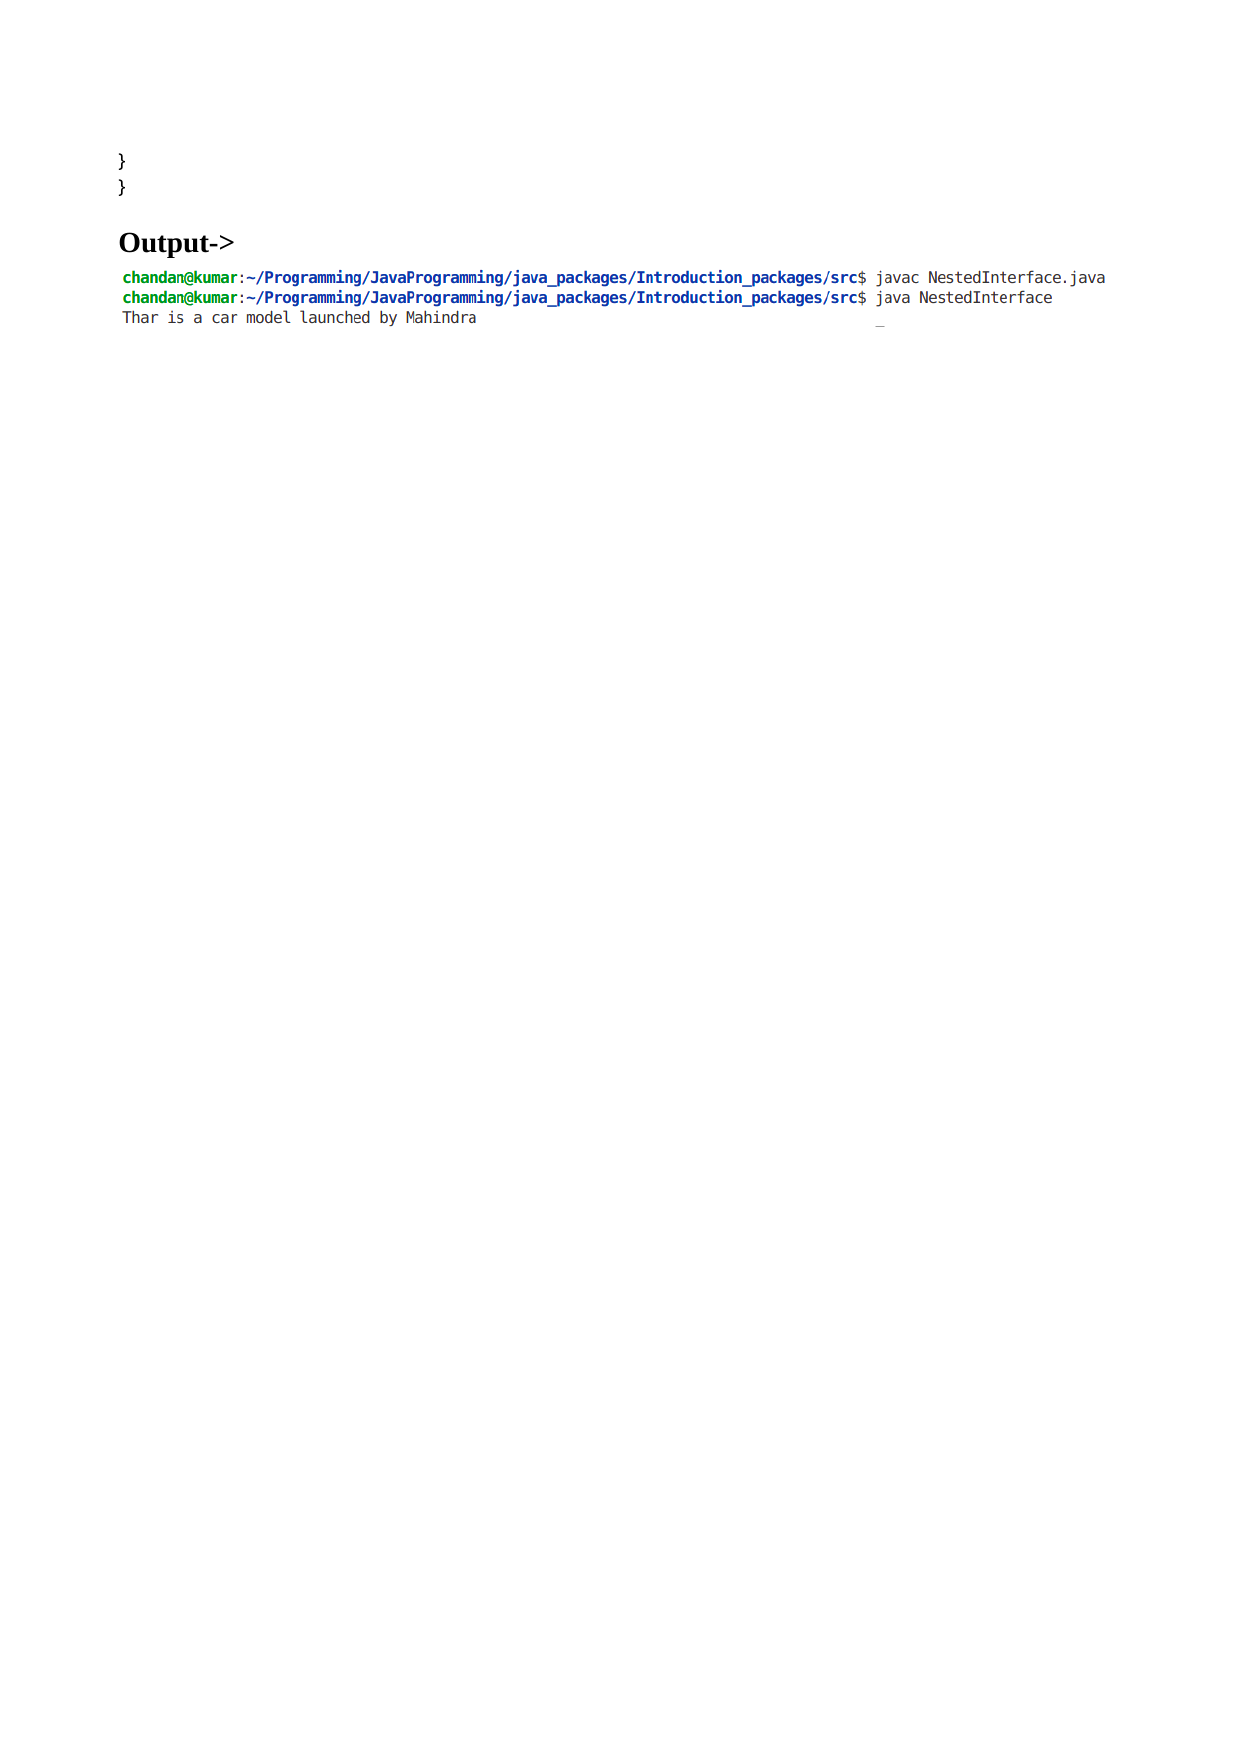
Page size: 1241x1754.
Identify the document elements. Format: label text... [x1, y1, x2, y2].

text } [118, 147, 1122, 173]
text Output-> [118, 225, 1122, 258]
picture [118, 258, 1123, 327]
text } [118, 173, 1122, 199]
